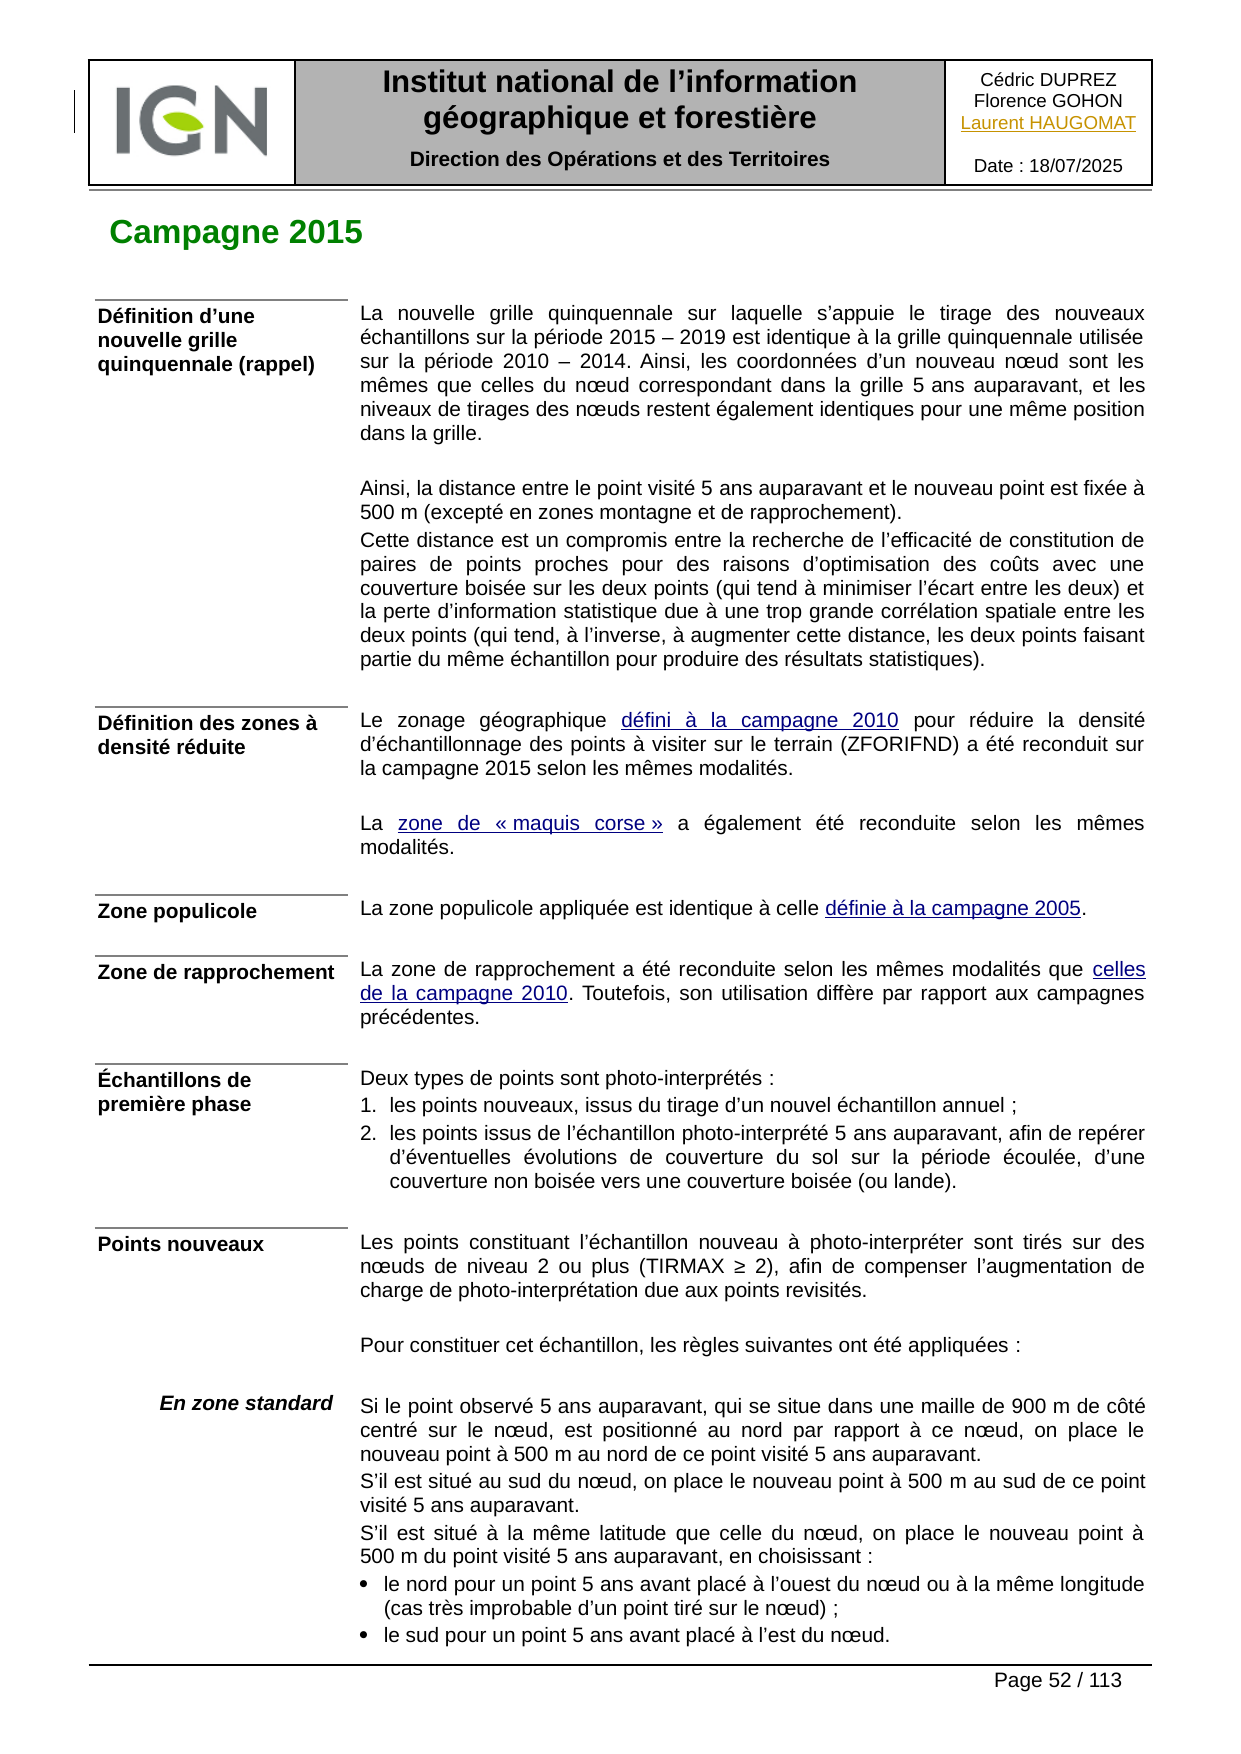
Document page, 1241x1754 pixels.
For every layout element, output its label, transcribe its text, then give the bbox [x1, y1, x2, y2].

table_cell Si le point observé 5 ans auparavant, qui se situe dans une maille de 900 m de côté centré sur le nœud, est positionné au nord par rapport à ce nœud, on place le nouveau point à 500 m au nord de ce point visité 5 ans auparavant. S’il est situé au sud du nœud, on place le nouveau point à 500 m au sud de ce point visité 5 ans auparavant. S’il est situé à la même latitude que celle du nœud, on place le nouveau point à 500 m du point visité 5 ans auparavant, en choisissant : le nord pour un point 5 ans avant placé à l’ouest du nœud ou à la même longitude (cas très improbable d’un point tiré sur le nœud) ; le sud pour un point 5 ans avant placé à l’est du nœud. Cas particulier : quand le nouveau point tombe en dehors du territoire, on change le sens du décalage par rapport au point 5 ans avant défini ci-dessus, afin de conserver une distance de 500 m entre les points des deux campagnes et de ramener le nouveau point dans le territoire (chaque nœud disposant ainsi d’au moins un point sur les deux campagnes). Dans les rares cas où ça ne fonctionne pas (point toujours hors territoire), on positionne le nouveau point à 500 m du point précédent dans une direction aléatoire jusqu’à ce qu’il soit dans le territoire. On ajoute à chaque point un transect de 1 km de long centré sur le point, pour la recherche d’intersection avec des formations linéaires (haies et alignements d’arbres). L’azimut du transect est calculé à partir de l’abscisse et de l’ordonnée du nœud dans la grille décennale auquel est rattaché le point principal, selon la formule suivante : le signe % représente l’opération « modulo » (résultat de la division entière). [354, 1390, 1152, 1653]
table_cell La zone populicole appliquée est identique à celle définie à la campagne 2005. [354, 893, 1152, 953]
table_cell La zone de rapprochement a été reconduite selon les mêmes modalités que celles de la campagne 2010. Toutefois, son utilisation diffère par rapport aux campagnes précédentes. [354, 953, 1152, 1062]
picture [91, 62, 293, 180]
table_cell Zone de rapprochement [89, 953, 354, 1062]
table_cell Points nouveaux [89, 1226, 354, 1390]
table_cell Le zonage géographique défini à la campagne 2010 pour réduire la densité d’échantillonnage des points à visiter sur le terrain (ZFORIFND) a été reconduit sur la campagne 2015 selon les mêmes modalités. La zone de « maquis corse » a également été reconduite selon les mêmes modalités. [354, 705, 1152, 892]
table_cell Deux types de points sont photo-interprétés : les points nouveaux, issus du tirage d’un nouvel échantillon annuel ; les points issus de l’échantillon photo-interprété 5 ans auparavant, afin de repérer d’éventuelles évolutions de couverture du sol sur la période écoulée, d’une couverture non boisée vers une couverture boisée (ou lande). [354, 1062, 1152, 1226]
table_header La nouvelle grille quinquennale sur laquelle s’appuie le tirage des nouveaux échantillons sur la période 2015 – 2019 est identique à la grille quinquennale utilisée sur la période 2010 – 2014. Ainsi, les coordonnées d’un nouveau nœud sont les mêmes que celles du nœud correspondant dans la grille 5 ans auparavant, et les niveaux de tirages des nœuds restent également identiques pour une même position dans la grille. Ainsi, la distance entre le point visité 5 ans auparavant et le nouveau point est fixée à 500 m (excepté en zones montagne et de rapprochement). Cette distance est un compromis entre la recherche de l’efficacité de constitution de paires de points proches pour des raisons d’optimisation des coûts avec une couverture boisée sur les deux points (qui tend à minimiser l’écart entre les deux) et la perte d’information statistique due à une trop grande corrélation spatiale entre les deux points (qui tend, à l’inverse, à augmenter cette distance, les deux points faisant partie du même échantillon pour produire des résultats statistiques). [354, 298, 1152, 704]
table_cell En zone standard [89, 1390, 354, 1653]
table_cell Zone populicole [89, 893, 354, 953]
table_cell Les points constituant l’échantillon nouveau à photo-interpréter sont tirés sur des nœuds de niveau 2 ou plus (TIRMAX ≥ 2), afin de compenser l’augmentation de charge de photo-interprétation due aux points revisités. Pour constituer cet échantillon, les règles suivantes ont été appliquées : [354, 1226, 1152, 1390]
table_header Définition d’une nouvelle grille quinquennale (rappel) [89, 298, 354, 704]
subtitle Campagne 2015 [88, 190, 1152, 271]
table_cell Échantillons de première phase [89, 1062, 354, 1226]
table_cell Définition des zones à densité réduite [89, 705, 354, 892]
